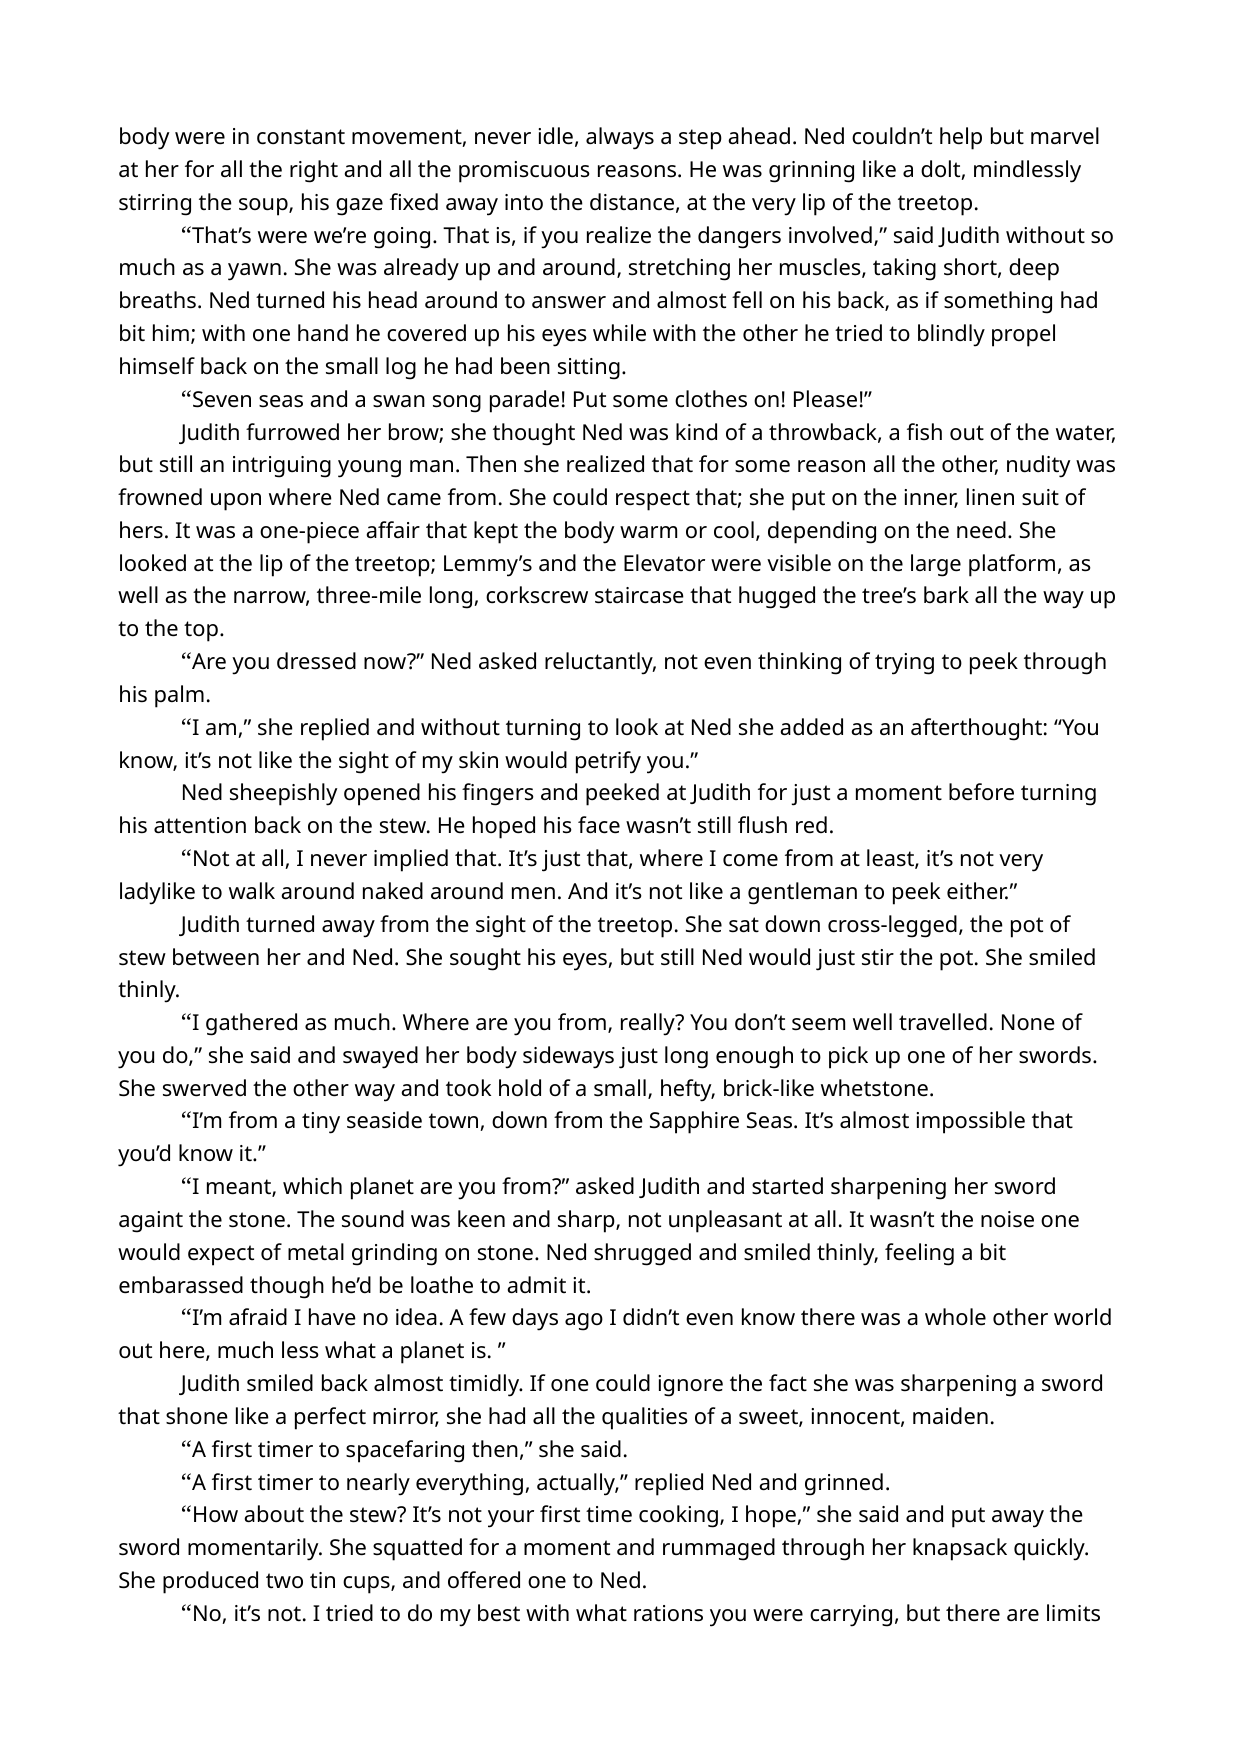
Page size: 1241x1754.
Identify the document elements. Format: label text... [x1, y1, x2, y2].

text Judith smiled back almost timidly. If one could ignore the fact she was sharpening a sword that shone like a perfect mirror, she had all the qualities of a sweet, innocent, maiden. [118, 1365, 1122, 1431]
text “I gathered as much. Where are you from, really? You don’t seem well travelled. None of you do,” she said and swayed her body sideways just long enough to pick up one of her swords. She swerved the other way and took hold of a small, hefty, brick-like whetstone. [118, 1004, 1122, 1102]
text “Seven seas and a swan song parade! Put some clothes on! Please!” [118, 381, 1122, 413]
text “I meant, which planet are you from?” asked Judith and started sharpening her sword againt the stone. The sound was keen and sharp, not unpleasant at all. It wasn’t the noise one would expect of metal grinding on stone. Ned shrugged and smiled thinly, feeling a bit embarassed though he’d be loathe to admit it. [118, 1168, 1122, 1299]
text body were in constant movement, never idle, always a step ahead. Ned couldn’t help but marvel at her for all the right and all the promiscuous reasons. He was grinning like a dolt, mindlessly stirring the soup, his gaze fixed away into the distance, at the very lip of the treetop. [118, 118, 1122, 217]
text “How about the stew? It’s not your first time cooking, I hope,” she said and put away the sword momentarily. She squatted for a moment and rummaged through her knapsack quickly. She produced two tin cups, and offered one to Ned. [118, 1496, 1122, 1595]
text “I am,” she replied and without turning to look at Ned she added as an afterthought: “You know, it’s not like the sight of my skin would petrify you.” [118, 709, 1122, 774]
text “A first timer to spacefaring then,” she said. [118, 1431, 1122, 1463]
text “I’m afraid I have no idea. A few days ago I didn’t even know there was a whole other world out here, much less what a planet is. ” [118, 1299, 1122, 1365]
text Ned sheepishly opened his fingers and peeked at Judith for just a moment before turning his attention back on the stew. He hoped his face wasn’t still flush red. [118, 774, 1122, 840]
text “A first timer to nearly everything, actually,” replied Ned and grinned. [118, 1463, 1122, 1496]
text “No, it’s not. I tried to do my best with what rations you were carrying, but there are limits [118, 1595, 1122, 1627]
text “I’m from a tiny seaside town, down from the Sapphire Seas. It’s almost impossible that you’d know it.” [118, 1102, 1122, 1168]
text “Not at all, I never implied that. It’s just that, where I come from at least, it’s not very ladylike to walk around naked around men. And it’s not like a gentleman to peek either.” [118, 840, 1122, 906]
text “Are you dressed now?” Ned asked reluctantly, not even thinking of trying to peek through his palm. [118, 643, 1122, 709]
text Judith furrowed her brow; she thought Ned was kind of a throwback, a fish out of the water, but still an intriguing young man. Then she realized that for some reason all the other, nudity was frowned upon where Ned came from. She could respect that; she put on the inner, linen suit of hers. It was a one-piece affair that kept the body warm or cool, depending on the need. She looked at the lip of the treetop; Lemmy’s and the Elevator were visible on the large platform, as well as the narrow, three-mile long, corkscrew staircase that hugged the tree’s bark all the way up to the top. [118, 413, 1122, 643]
text Judith turned away from the sight of the treetop. She sat down cross-legged, the pot of stew between her and Ned. She sought his eyes, but still Ned would just stir the pot. She smiled thinly. [118, 906, 1122, 1004]
text “That’s were we’re going. That is, if you realize the dangers involved,” said Judith without so much as a yawn. She was already up and around, stretching her muscles, taking short, deep breaths. Ned turned his head around to answer and almost fell on his back, as if something had bit him; with one hand he covered up his eyes while with the other he tried to blindly propel himself back on the small log he had been sitting. [118, 217, 1122, 381]
